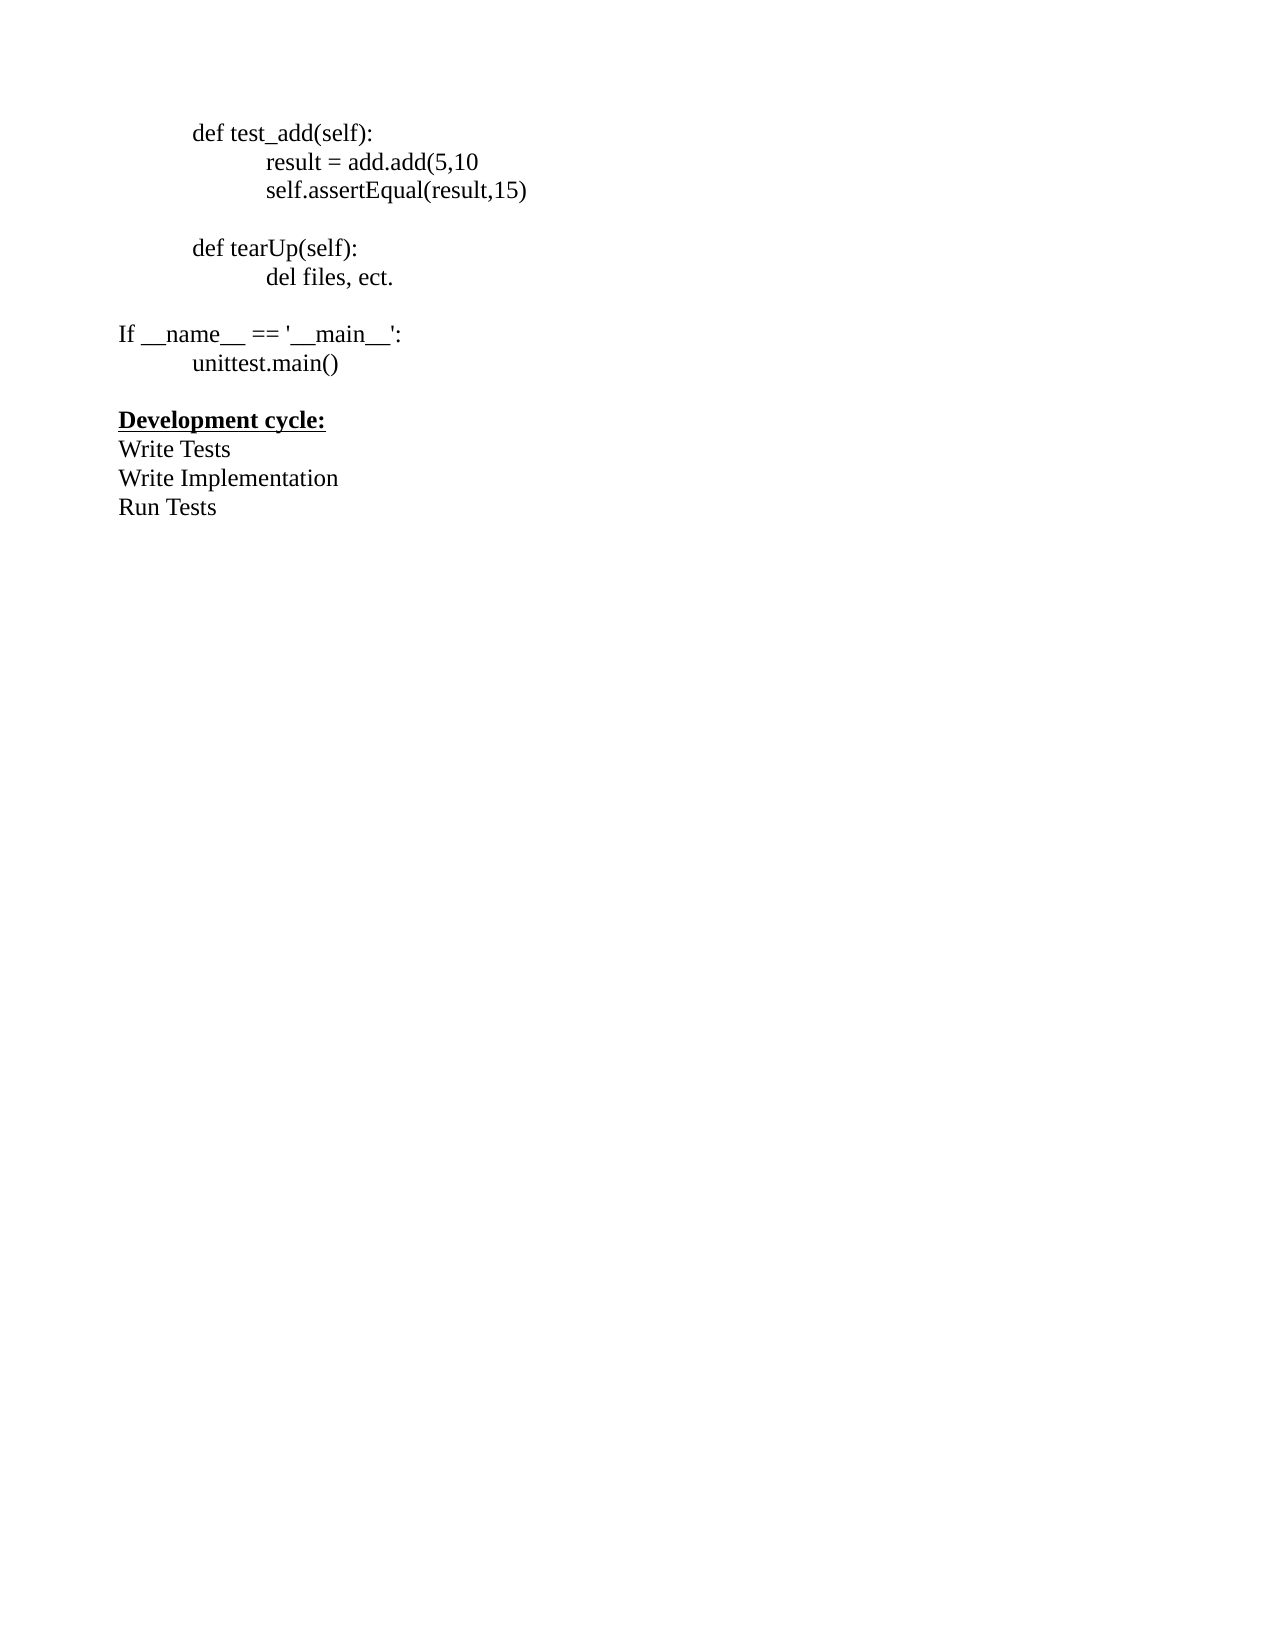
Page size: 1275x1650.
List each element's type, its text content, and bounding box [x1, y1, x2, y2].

text Write Tests [118, 434, 1157, 463]
text del files, ect. [118, 262, 1157, 291]
text Run Tests [118, 492, 1157, 521]
text Development cycle: [118, 406, 1157, 434]
text Write Implementation [118, 463, 1157, 492]
text def test_add(self): [118, 118, 1157, 147]
text def tearUp(self): [118, 233, 1157, 262]
text self.assertEqual(result,15) [118, 176, 1157, 204]
text unittest.main() [118, 348, 1157, 377]
text If __name__ == '__main__': [118, 319, 1157, 348]
text result = add.add(5,10 [118, 147, 1157, 176]
